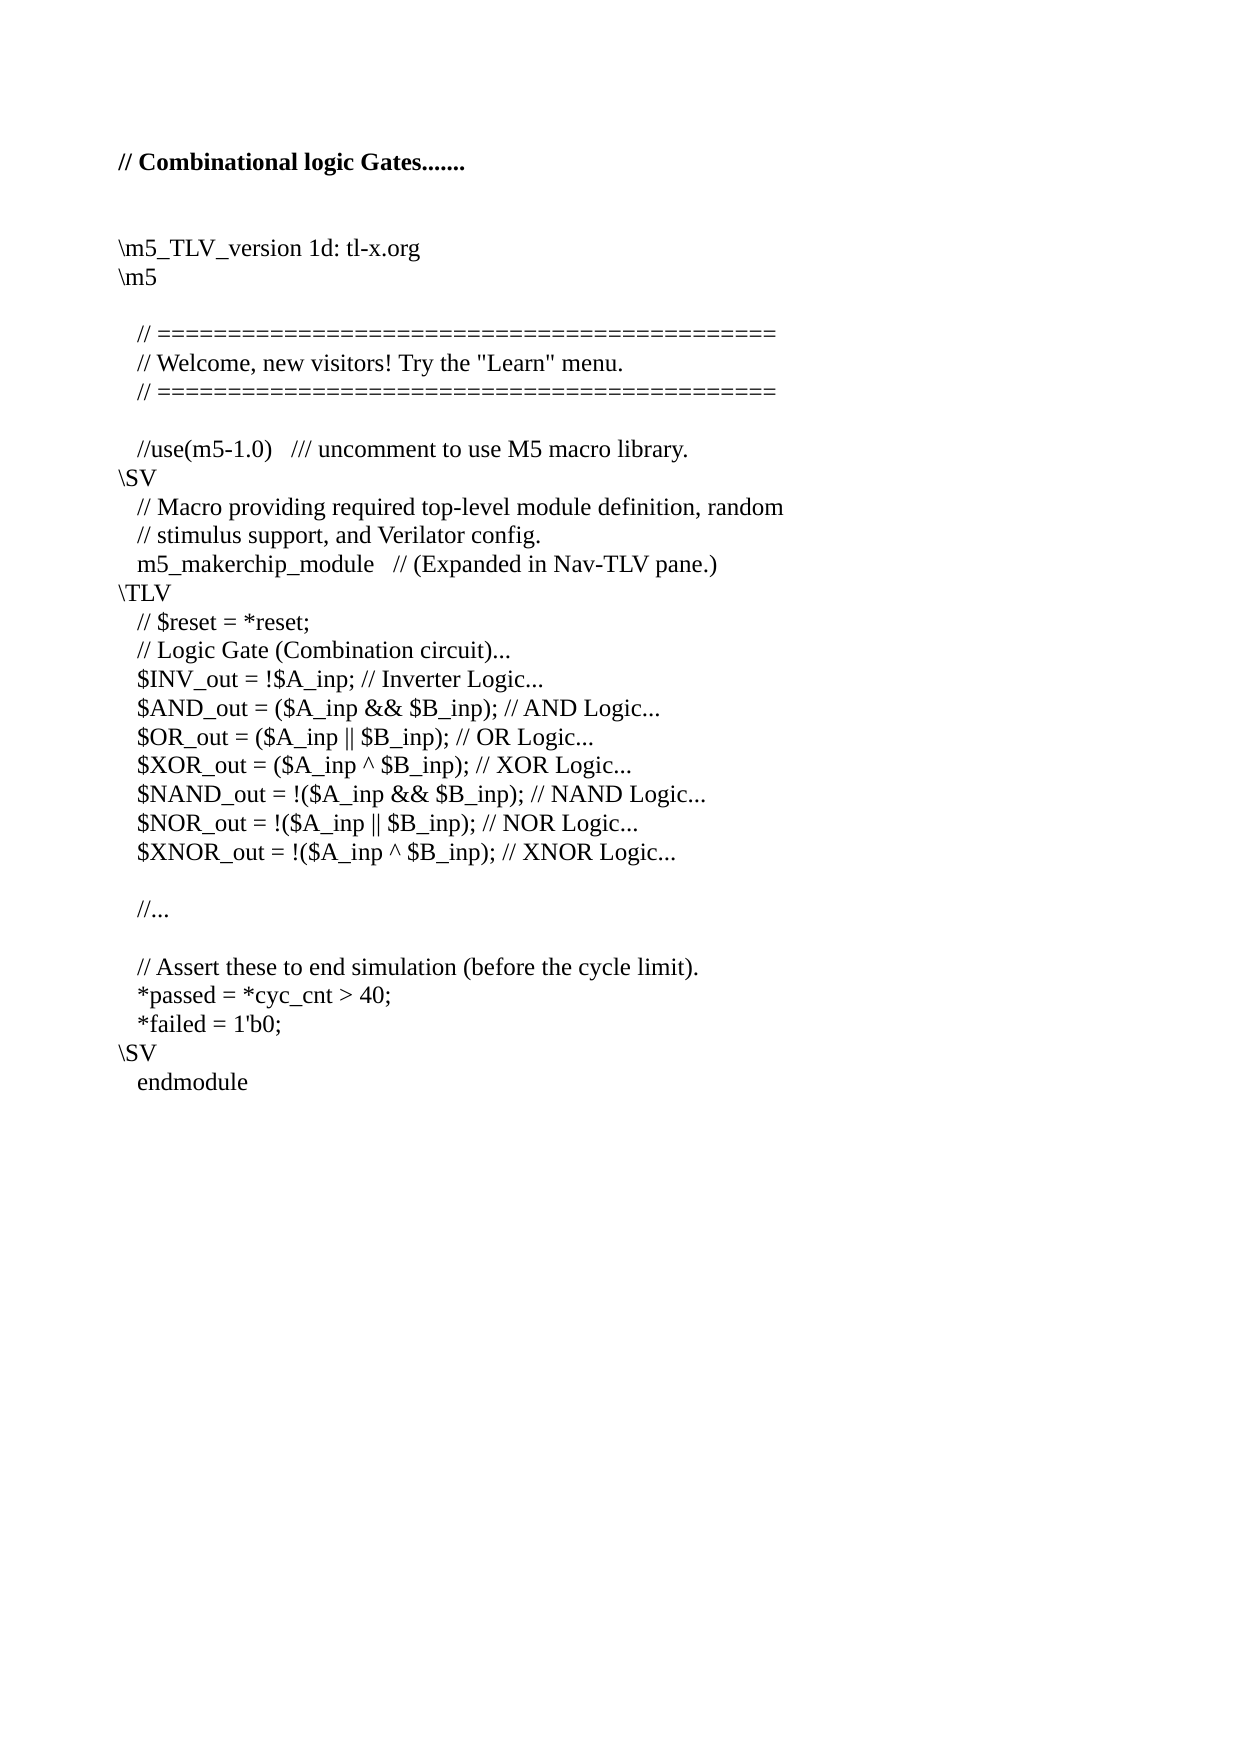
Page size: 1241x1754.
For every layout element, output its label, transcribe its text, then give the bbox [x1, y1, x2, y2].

text $INV_out = !$A_inp; // Inverter Logic... [118, 664, 1122, 693]
text $XNOR_out = !($A_inp ^ $B_inp); // XNOR Logic... [118, 837, 1122, 866]
text // ============================================ [118, 377, 1122, 406]
text // $reset = *reset; [118, 607, 1122, 636]
text // Combinational logic Gates....... [118, 147, 1122, 176]
text *failed = 1'b0; [118, 1009, 1122, 1038]
text $NAND_out = !($A_inp && $B_inp); // NAND Logic... [118, 779, 1122, 808]
text // Logic Gate (Combination circuit)... [118, 636, 1122, 664]
text $AND_out = ($A_inp && $B_inp); // AND Logic... [118, 693, 1122, 722]
text //use(m5-1.0) /// uncomment to use M5 macro library. [118, 434, 1122, 463]
text \SV [118, 463, 1122, 492]
text endmodule [118, 1067, 1122, 1096]
text // ============================================ [118, 319, 1122, 348]
text $OR_out = ($A_inp || $B_inp); // OR Logic... [118, 722, 1122, 751]
text *passed = *cyc_cnt > 40; [118, 981, 1122, 1009]
text // Assert these to end simulation (before the cycle limit). [118, 952, 1122, 981]
text //... [118, 894, 1122, 923]
text $XOR_out = ($A_inp ^ $B_inp); // XOR Logic... [118, 751, 1122, 779]
text \m5_TLV_version 1d: tl-x.org [118, 233, 1122, 262]
text \SV [118, 1038, 1122, 1067]
text \TLV [118, 578, 1122, 607]
text // stimulus support, and Verilator config. [118, 521, 1122, 549]
text \m5 [118, 262, 1122, 291]
text m5_makerchip_module // (Expanded in Nav-TLV pane.) [118, 549, 1122, 578]
text // Macro providing required top-level module definition, random [118, 492, 1122, 521]
text // Welcome, new visitors! Try the "Learn" menu. [118, 348, 1122, 377]
text $NOR_out = !($A_inp || $B_inp); // NOR Logic... [118, 808, 1122, 837]
